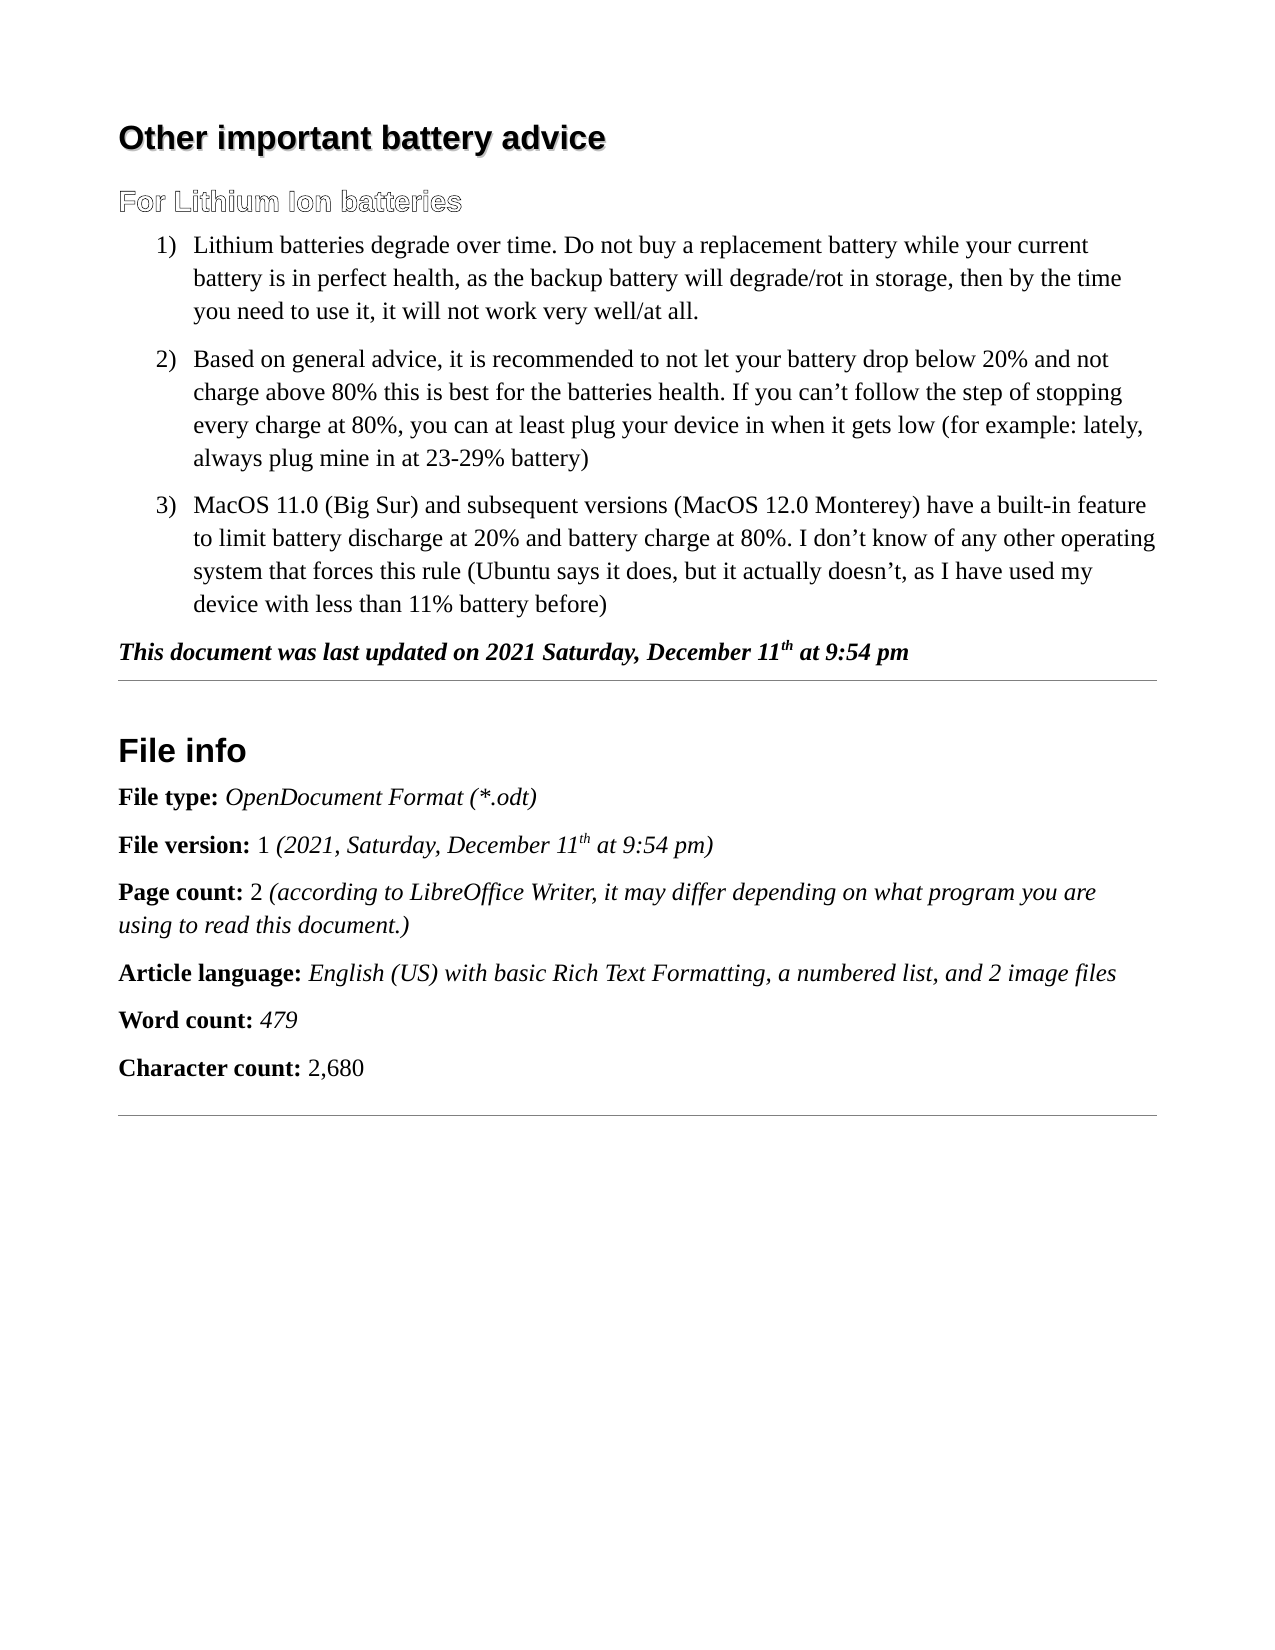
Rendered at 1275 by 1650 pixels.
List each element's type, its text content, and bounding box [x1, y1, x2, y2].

subtitle For Lithium Ion batteries [118, 184, 1157, 218]
text Page count: 2 (according to LibreOffice Writer, it may differ depending on what program you are using to read this document.) [118, 877, 1157, 939]
list Based on general advice, it is recommended to not let your battery drop below 20% and not charge above 80% this is best for the batteries health. If you can’t follow the step of stopping every charge at 80%, you can at least plug your device in when it gets low (for example: lately, always plug mine in at 23-29% battery) [156, 344, 1157, 472]
list Lithium batteries degrade over time. Do not buy a replacement battery while your current battery is in perfect health, as the backup battery will degrade/rot in storage, then by the time you need to use it, it will not work very well/at all. [156, 230, 1157, 325]
text This document was last updated on 2021 Saturday, December 11th at 9:54 pm [118, 637, 1157, 666]
text File type: OpenDocument Format (*.odt) [118, 782, 1157, 811]
text Word count: 479 [118, 1006, 1157, 1034]
subtitle Other important battery advice [118, 118, 1157, 157]
text Article language: English (US) with basic Rich Text Formatting, a numbered list, and 2 image files [118, 958, 1157, 987]
text File version: 1 (2021, Saturday, December 11th at 9:54 pm) [118, 830, 1157, 858]
subtitle File info [118, 731, 1157, 769]
list MacOS 11.0 (Big Sur) and subsequent versions (MacOS 12.0 Monterey) have a built-in feature to limit battery discharge at 20% and battery charge at 80%. I don’t know of any other operating system that forces this rule (Ubuntu says it does, but it actually doesn’t, as I have used my device with less than 11% battery before) [156, 490, 1157, 618]
text Character count: 2,680 [118, 1053, 1157, 1082]
